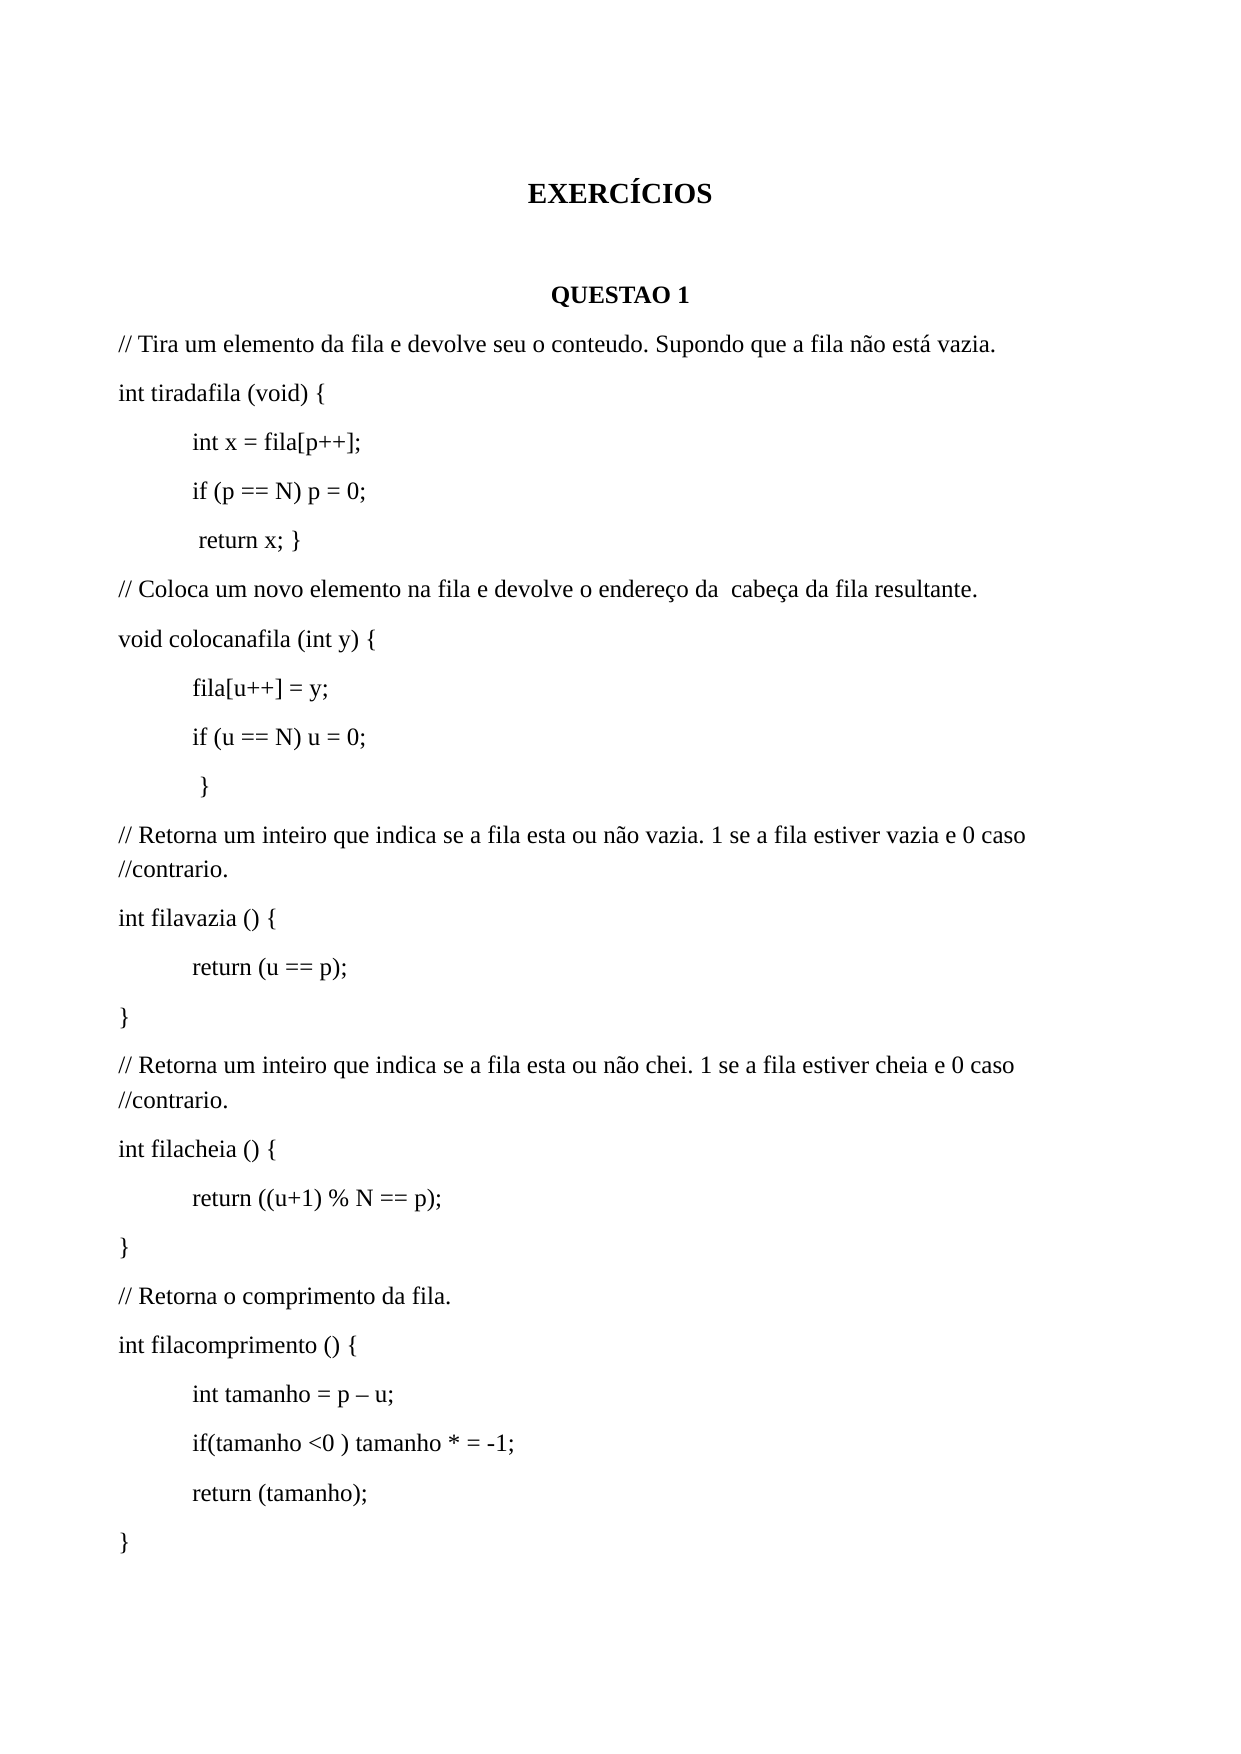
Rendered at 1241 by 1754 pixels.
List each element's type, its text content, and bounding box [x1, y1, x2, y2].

text if (u == N) u = 0; [118, 722, 1122, 751]
text int filacomprimento () { [118, 1330, 1122, 1359]
text // Retorna o comprimento da fila. [118, 1281, 1122, 1310]
text int filavazia () { [118, 903, 1122, 932]
text return ((u+1) % N == p); [118, 1183, 1122, 1212]
text int filacheia () { [118, 1134, 1122, 1163]
text } [118, 1002, 1122, 1030]
text // Tira um elemento da fila e devolve seu o conteudo. Supondo que a fila não está vazia. [118, 329, 1122, 358]
text return (u == p); [118, 952, 1122, 981]
text } [118, 1527, 1122, 1555]
text // Retorna um inteiro que indica se a fila esta ou não chei. 1 se a fila estiver cheia e 0 caso //contrario. [118, 1051, 1122, 1114]
text EXERCÍCIOS [118, 176, 1122, 210]
text if(tamanho <0 ) tamanho * = -1; [118, 1428, 1122, 1457]
text // Coloca um novo elemento na fila e devolve o endereço da cabeça da fila resultante. [118, 574, 1122, 603]
text } [118, 1232, 1122, 1261]
text return x; } [118, 526, 1122, 554]
text int tiradafila (void) { [118, 378, 1122, 407]
text void colocanafila (int y) { [118, 624, 1122, 652]
text int x = fila[p++]; [118, 427, 1122, 456]
text } [118, 771, 1122, 799]
text return (tamanho); [118, 1478, 1122, 1506]
text if (p == N) p = 0; [118, 476, 1122, 505]
text fila[u++] = y; [118, 673, 1122, 701]
text // Retorna um inteiro que indica se a fila esta ou não vazia. 1 se a fila estiver vazia e 0 caso //contrario. [118, 820, 1122, 883]
text QUESTAO 1 [118, 280, 1122, 309]
text int tamanho = p – u; [118, 1379, 1122, 1408]
